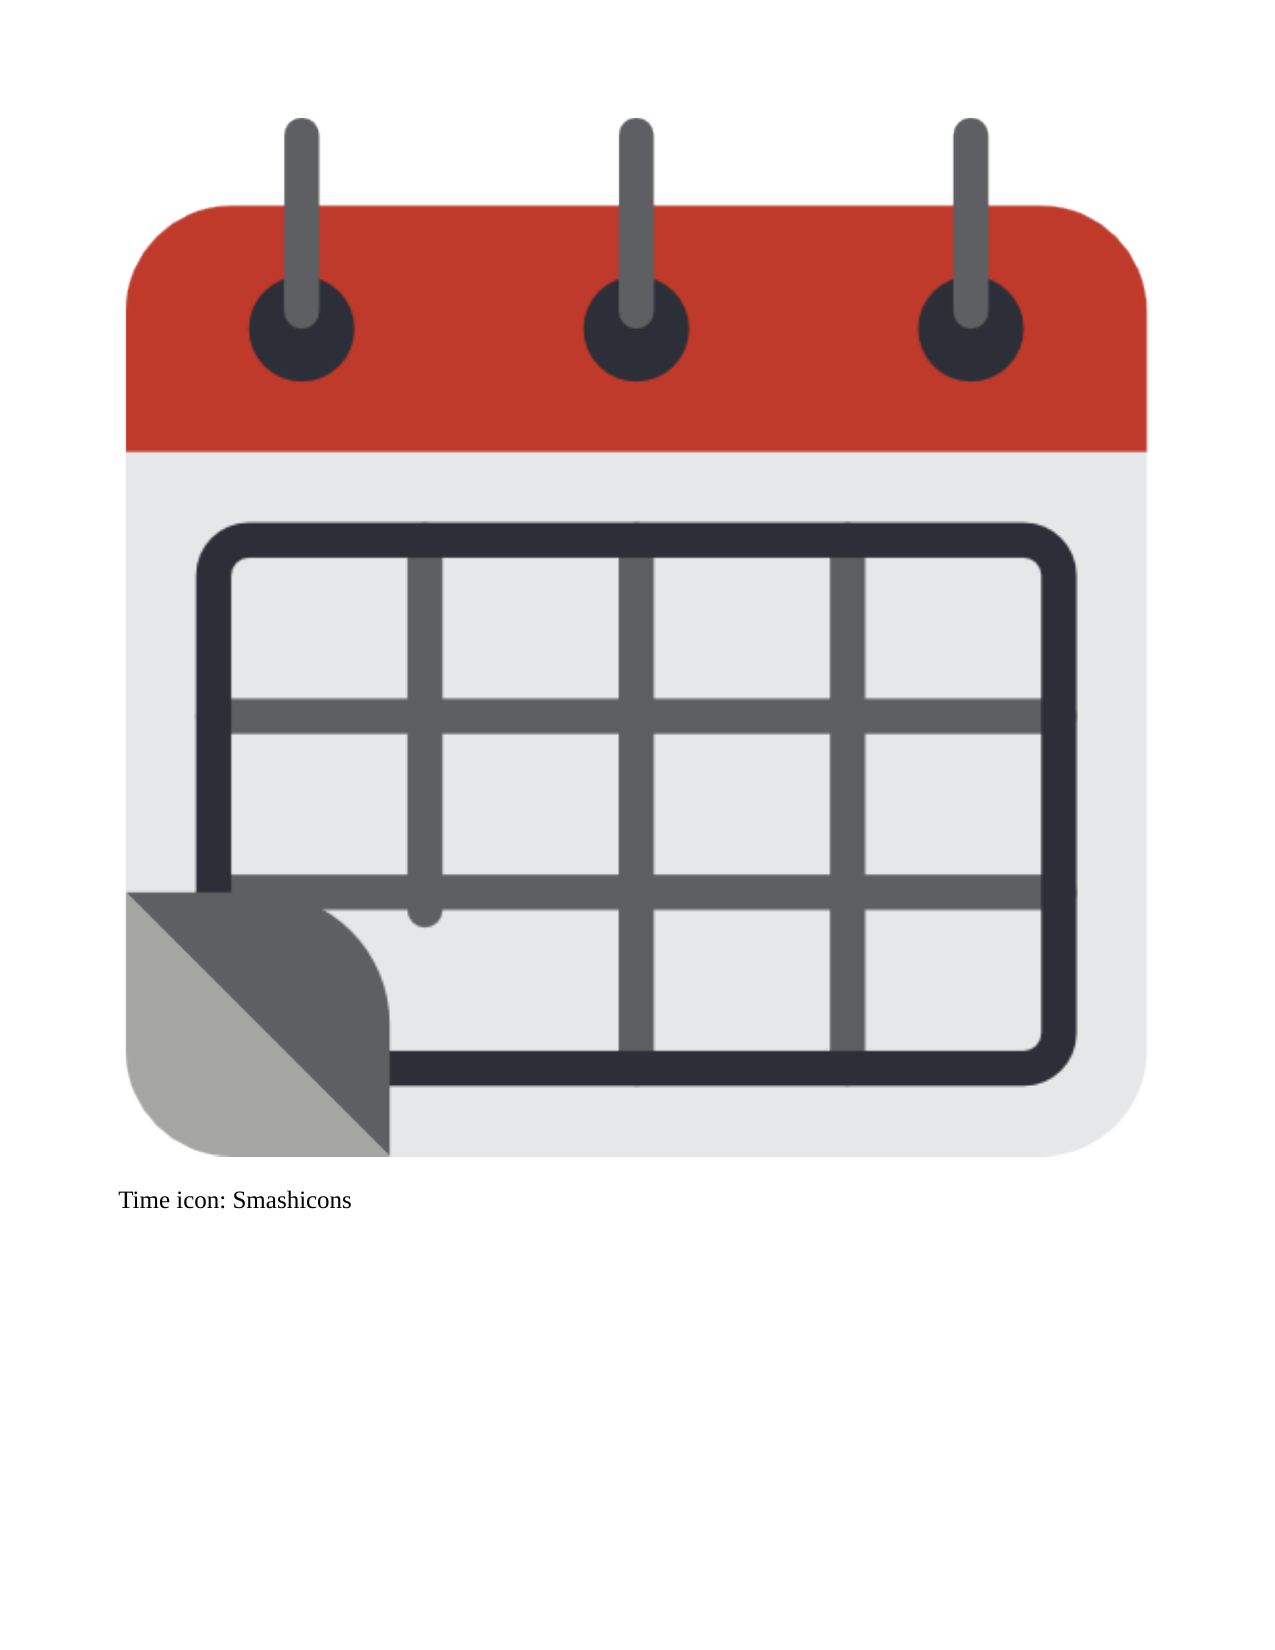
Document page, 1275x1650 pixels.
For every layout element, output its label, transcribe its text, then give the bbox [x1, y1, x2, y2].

text Time icon: Smashicons [118, 1186, 1157, 1214]
picture [118, 118, 1157, 1157]
